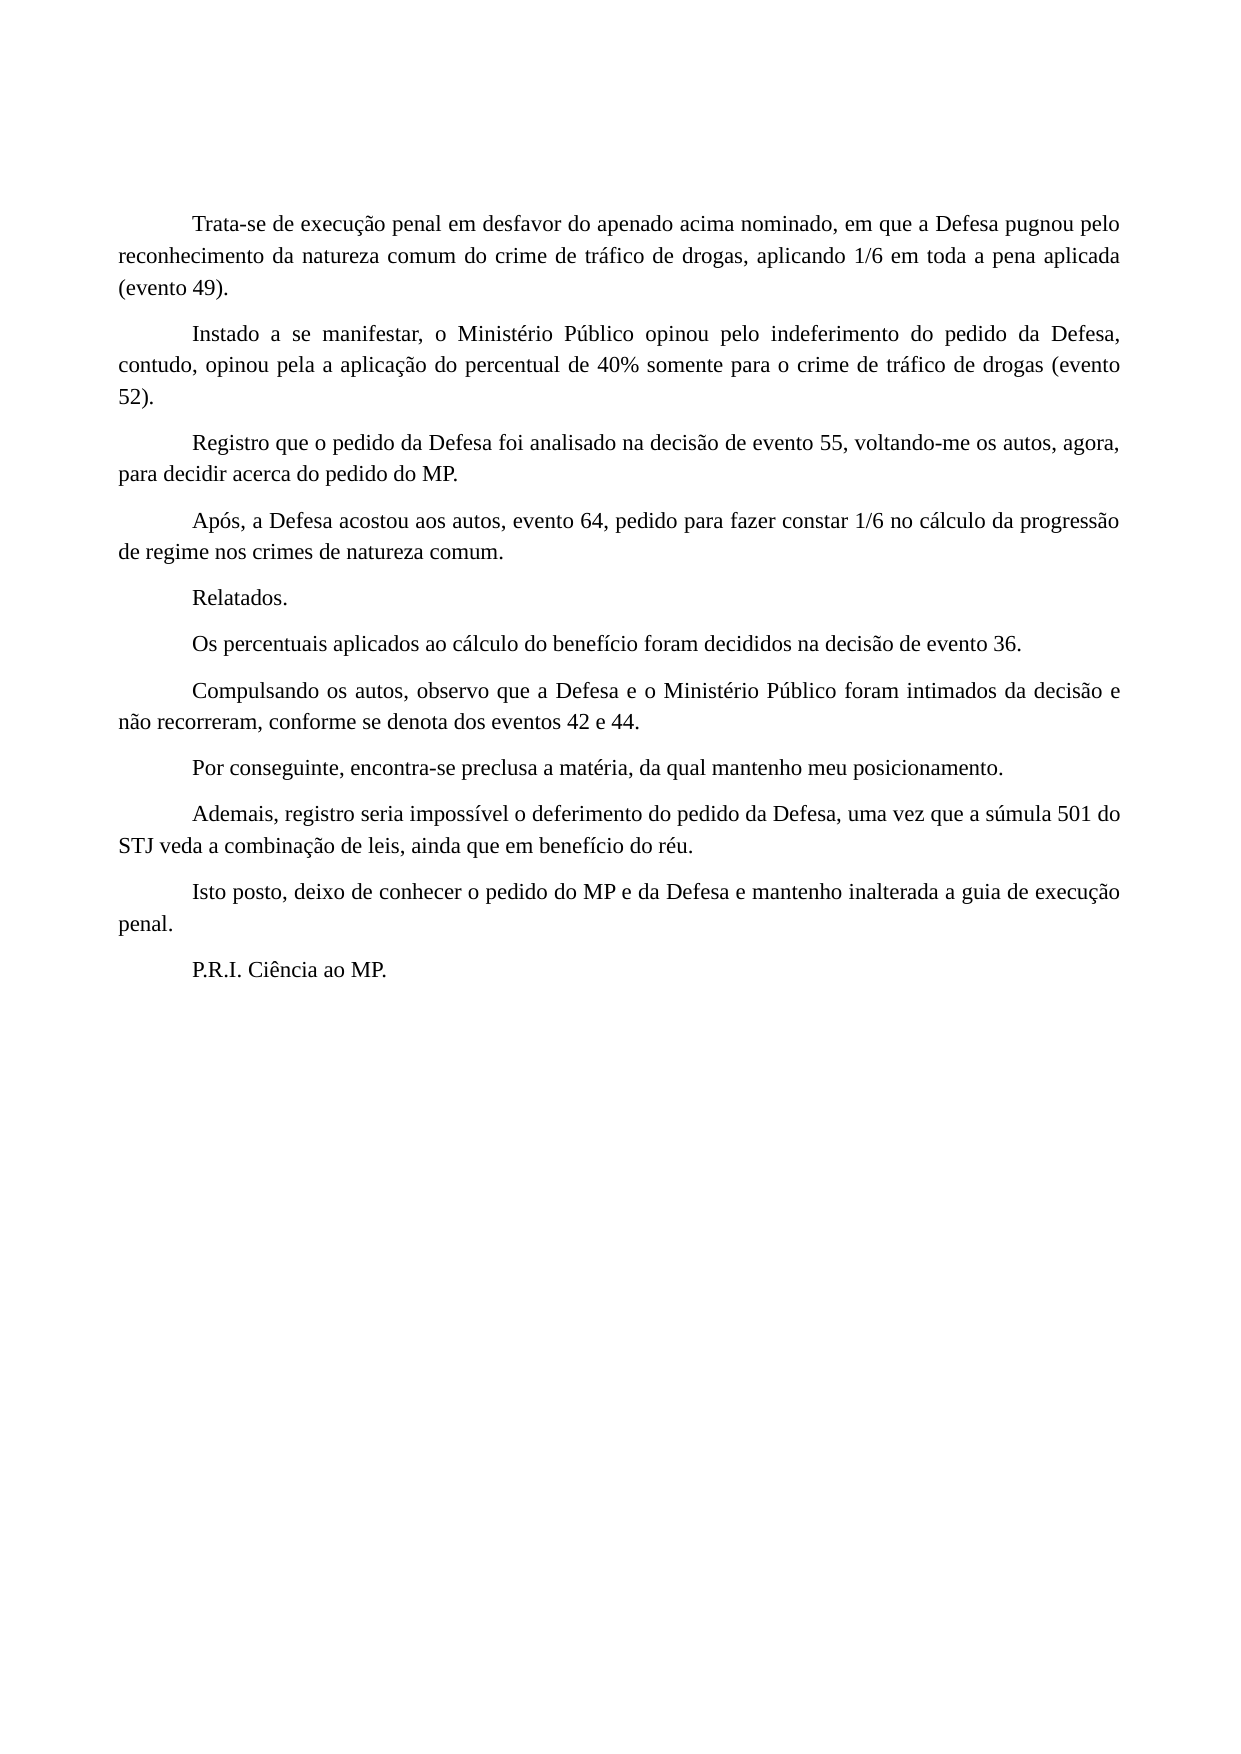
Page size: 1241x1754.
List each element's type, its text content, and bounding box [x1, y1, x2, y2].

text Após, a Defesa acostou aos autos, evento 64, pedido para fazer constar 1/6 no cálculo da progressão de regime nos crimes de natureza comum. [118, 507, 1122, 564]
text Registro que o pedido da Defesa foi analisado na decisão de evento 55, voltando-me os autos, agora, para decidir acerca do pedido do MP. [118, 429, 1122, 487]
text Por conseguinte, encontra-se preclusa a matéria, da qual mantenho meu posicionamento. [118, 754, 1122, 781]
text Relatados. [118, 584, 1122, 611]
text P.R.I. Ciência ao MP. [118, 956, 1122, 982]
text Instado a se manifestar, o Ministério Público opinou pelo indeferimento do pedido da Defesa, contudo, opinou pela a aplicação do percentual de 40% somente para o crime de tráfico de drogas (evento 52). [118, 320, 1122, 409]
text Trata-se de execução penal em desfavor do apenado acima nominado, em que a Defesa pugnou pelo reconhecimento da natureza comum do crime de tráfico de drogas, aplicando 1/6 em toda a pena aplicada (evento 49). [118, 210, 1122, 300]
text Os percentuais aplicados ao cálculo do benefício foram decididos na decisão de evento 36. [118, 631, 1122, 657]
text Isto posto, deixo de conhecer o pedido do MP e da Defesa e mantenho inalterada a guia de execução penal. [118, 878, 1122, 936]
text Ademais, registro seria impossível o deferimento do pedido da Defesa, uma vez que a súmula 501 do STJ veda a combinação de leis, ainda que em benefício do réu. [118, 801, 1122, 858]
text Compulsando os autos, observo que a Defesa e o Ministério Público foram intimados da decisão e não recorreram, conforme se denota dos eventos 42 e 44. [118, 677, 1122, 734]
